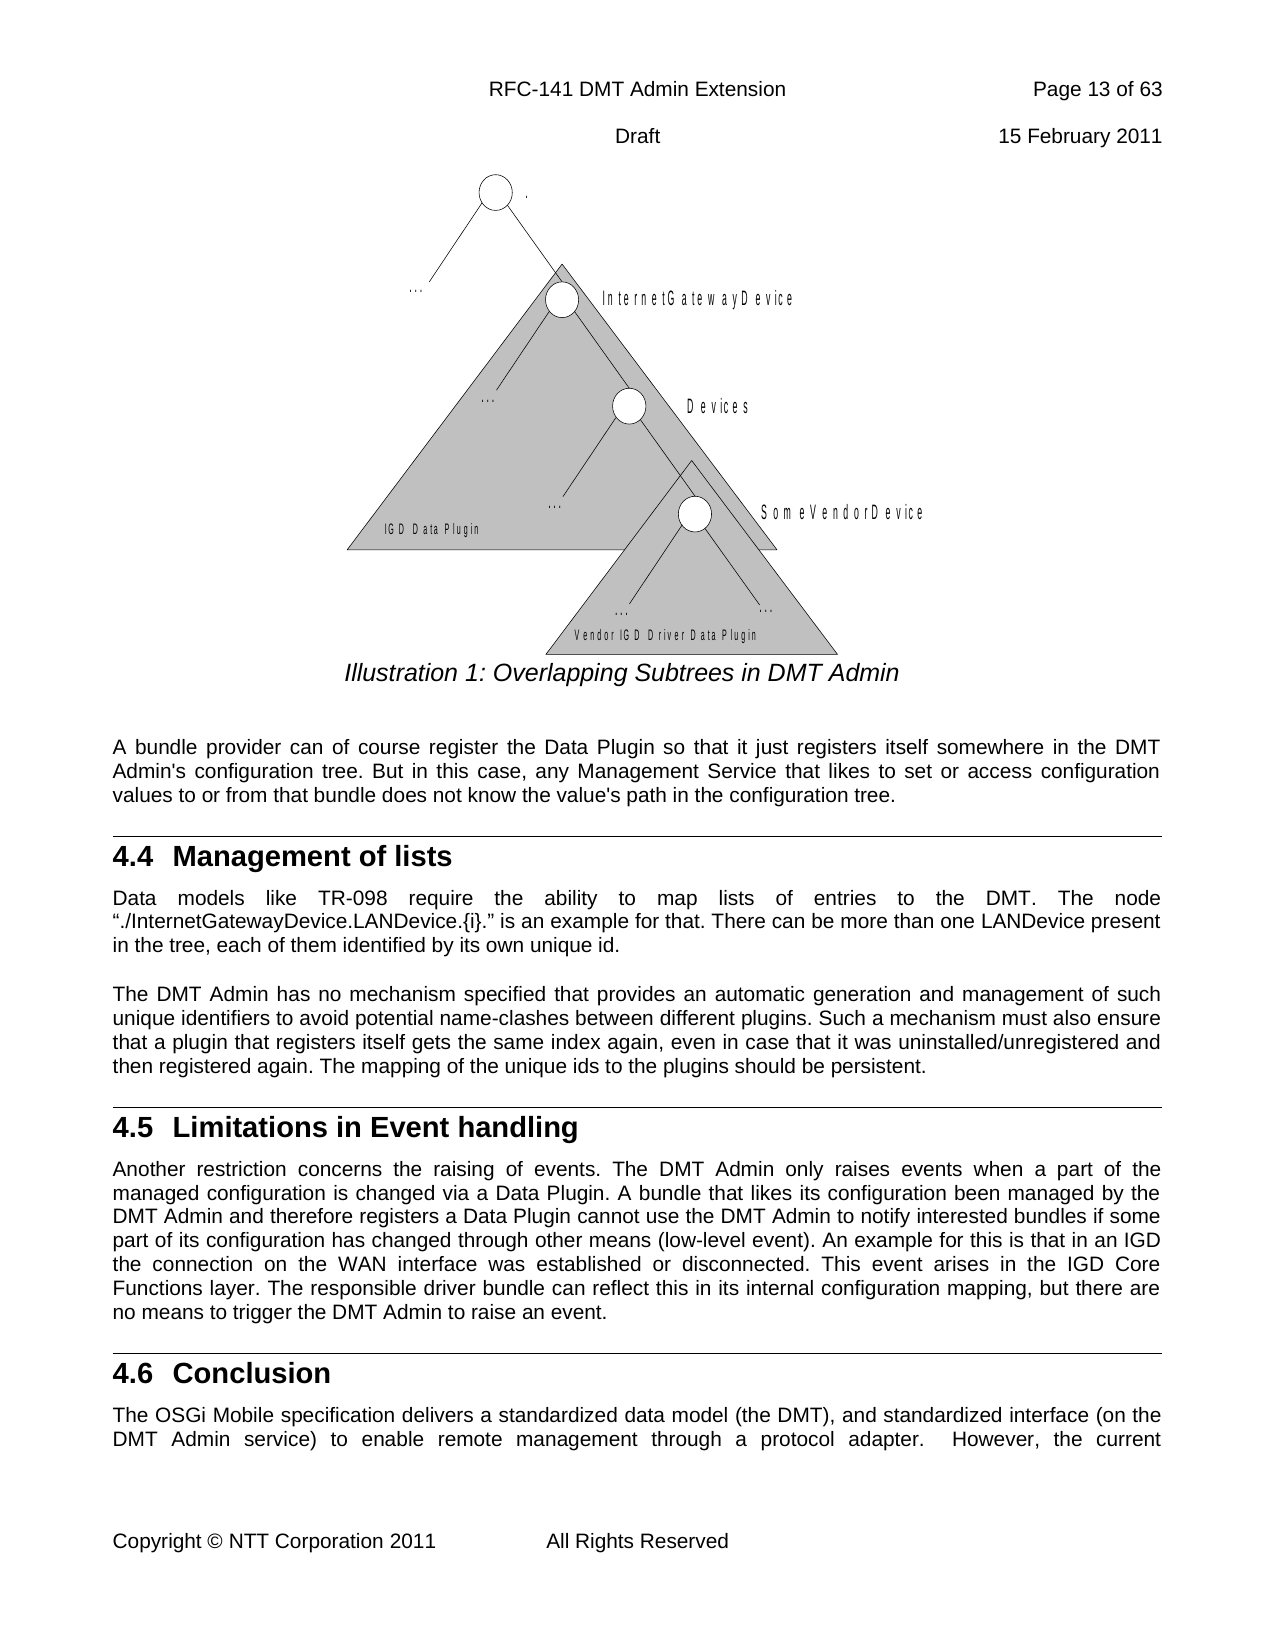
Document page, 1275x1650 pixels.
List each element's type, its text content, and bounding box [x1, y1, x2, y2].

subtitle Management of lists [112, 837, 1162, 873]
text A bundle provider can of course register the Data Plugin so that it just registers itself somewhere in the DMT Admin's configuration tree. But in this case, any Management Service that likes to set or access configuration values to or from that bundle does not know the value's path in the configuration tree. [112, 735, 1162, 807]
text The OSGi Mobile specification delivers a standardized data model (the DMT), and standardized interface (on the DMT Admin service) to enable remote management through a protocol adapter. However, the current [112, 1402, 1162, 1450]
text Data models like TR-098 require the ability to map lists of entries to the DMT. The node “./InternetGatewayDevice.LANDevice.{i}.” is an example for that. There can be more than one LANDevice present in the tree, each of them identified by its own unique id. [112, 885, 1162, 957]
text Another restriction concerns the raising of events. The DMT Admin only raises events when a part of the managed configuration is changed via a Data Plugin. A bundle that likes its configuration been managed by the DMT Admin and therefore registers a Data Plugin cannot use the DMT Admin to notify interested bundles if some part of its configuration has changed through other means (low-level event). An example for this is that in an IGD the connection on the WAN interface was established or disconnected. This event arises in the IGD Core Functions layer. The responsible driver bundle can reflect this in its internal configuration mapping, but there are no means to trigger the DMT Admin to raise an event. [112, 1156, 1162, 1324]
text Illustration 1: Overlapping Subtrees in DMT Admin [344, 171, 931, 686]
subtitle Limitations in Event handling [112, 1108, 1162, 1144]
subtitle Conclusion [112, 1354, 1162, 1390]
text The DMT Admin has no mechanism specified that provides an automatic generation and management of such unique identifiers to avoid potential name-clashes between different plugins. Such a mechanism must also ensure that a plugin that registers itself gets the same index again, even in case that it was uninstalled/unregistered and then registered again. The mapping of the unique ids to the plugins should be persistent. [112, 982, 1162, 1078]
